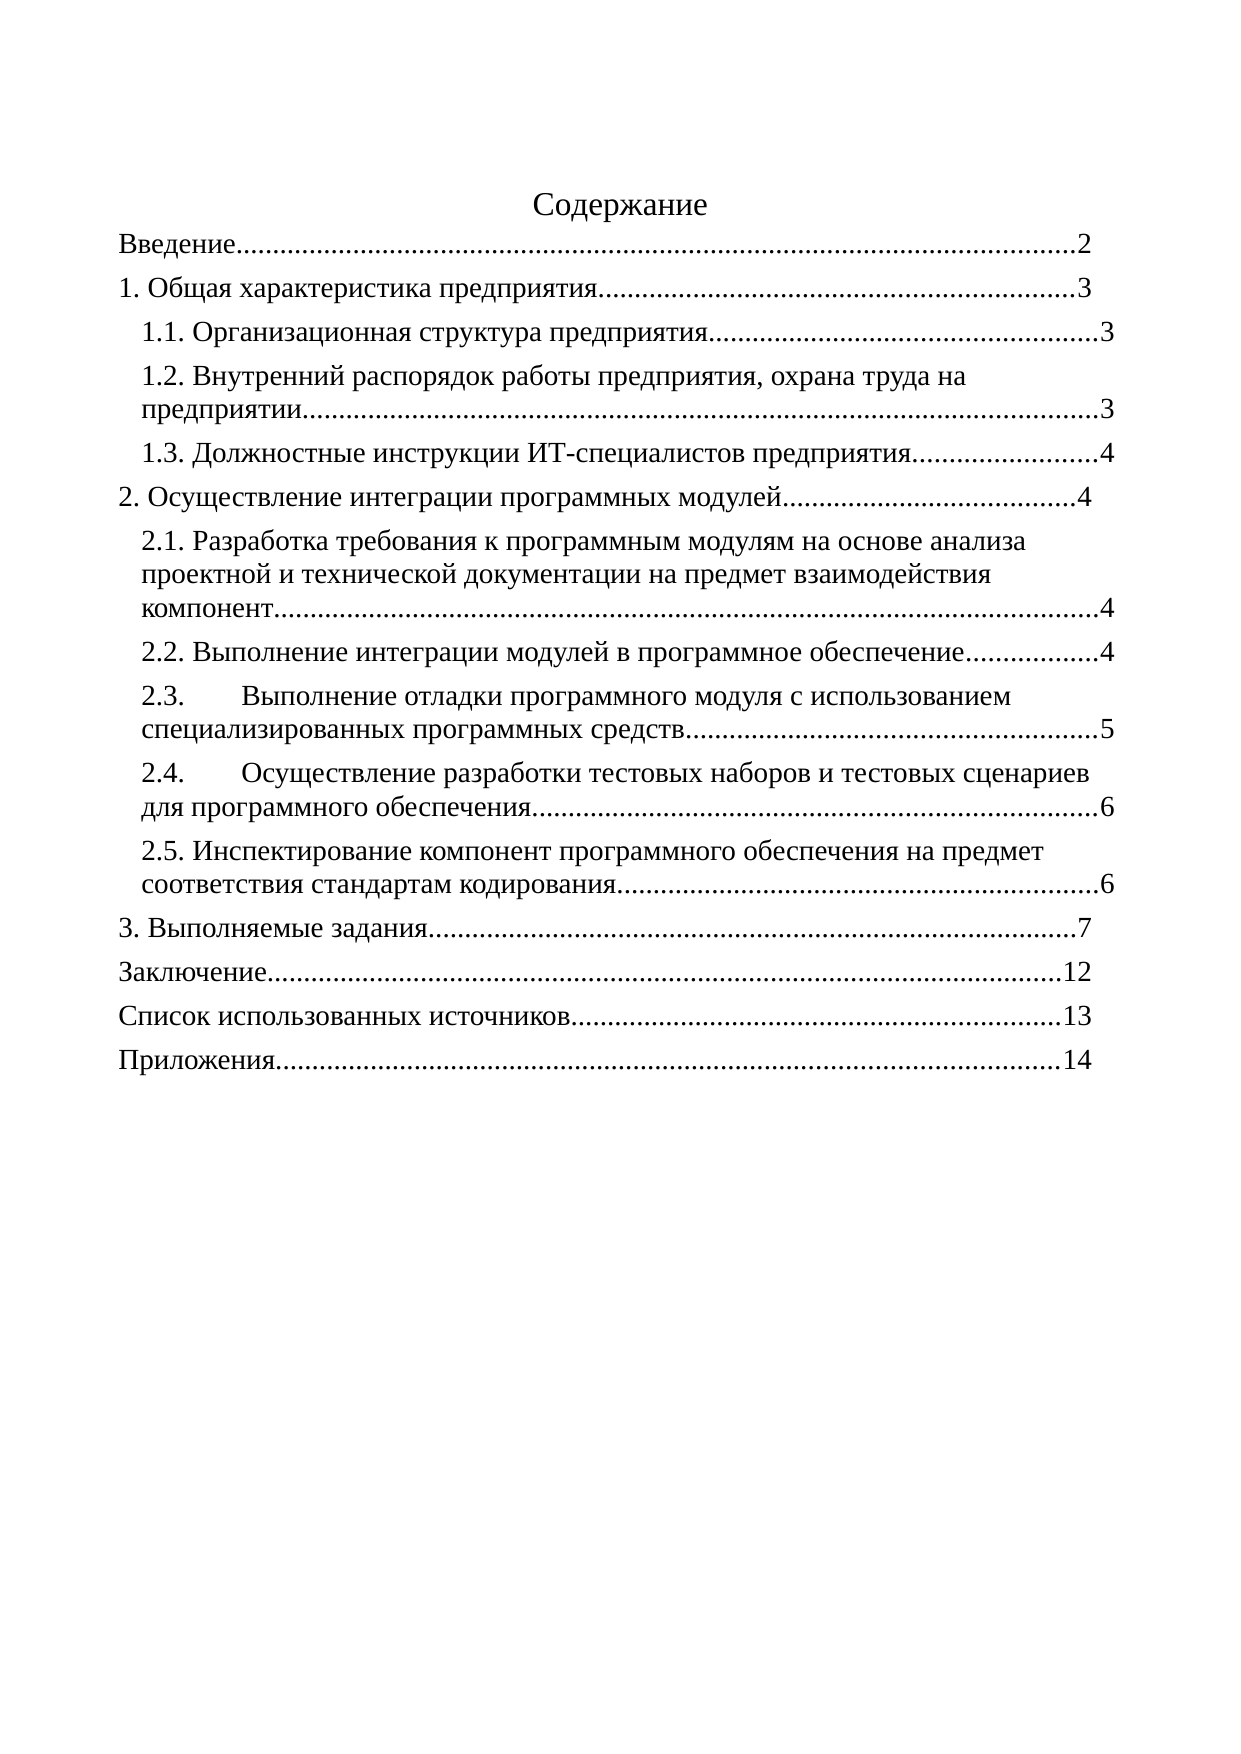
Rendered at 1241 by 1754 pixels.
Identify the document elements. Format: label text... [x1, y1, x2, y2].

text Список использованных источников 13 [118, 998, 1122, 1032]
text Заключение 12 [118, 954, 1122, 988]
text 1.3. Должностные инструкции ИТ-специалистов предприятия 4 [141, 435, 1122, 469]
text 2.3. Выполнение отладки программного модуля с использованием специализированных программных средств 5 [141, 678, 1122, 745]
text 1. Общая характеристика предприятия 3 [118, 270, 1122, 303]
subtitle Содержание [118, 184, 1122, 223]
text 3. Выполняемые задания 7 [118, 911, 1122, 944]
text 2.4. Осуществление разработки тестовых наборов и тестовых сценариев для программного обеспечения 6 [141, 756, 1122, 823]
text 2.5. Инспектирование компонент программного обеспечения на предмет соответствия стандартам кодирования 6 [141, 833, 1122, 900]
text Приложения 14 [118, 1042, 1122, 1076]
text 2.2. Выполнение интеграции модулей в программное обеспечение 4 [141, 634, 1122, 668]
text 2.1. Разработка требования к программным модулям на основе анализа проектной и технической документации на предмет взаимодействия компонент 4 [141, 523, 1122, 624]
text 2. Осуществление интеграции программных модулей 4 [118, 479, 1122, 513]
text 1.1. Организационная структура предприятия 3 [141, 314, 1122, 347]
text 1.2. Внутренний распорядок работы предприятия, охрана труда на предприятии 3 [141, 358, 1122, 425]
text Введение 2 [118, 226, 1122, 259]
